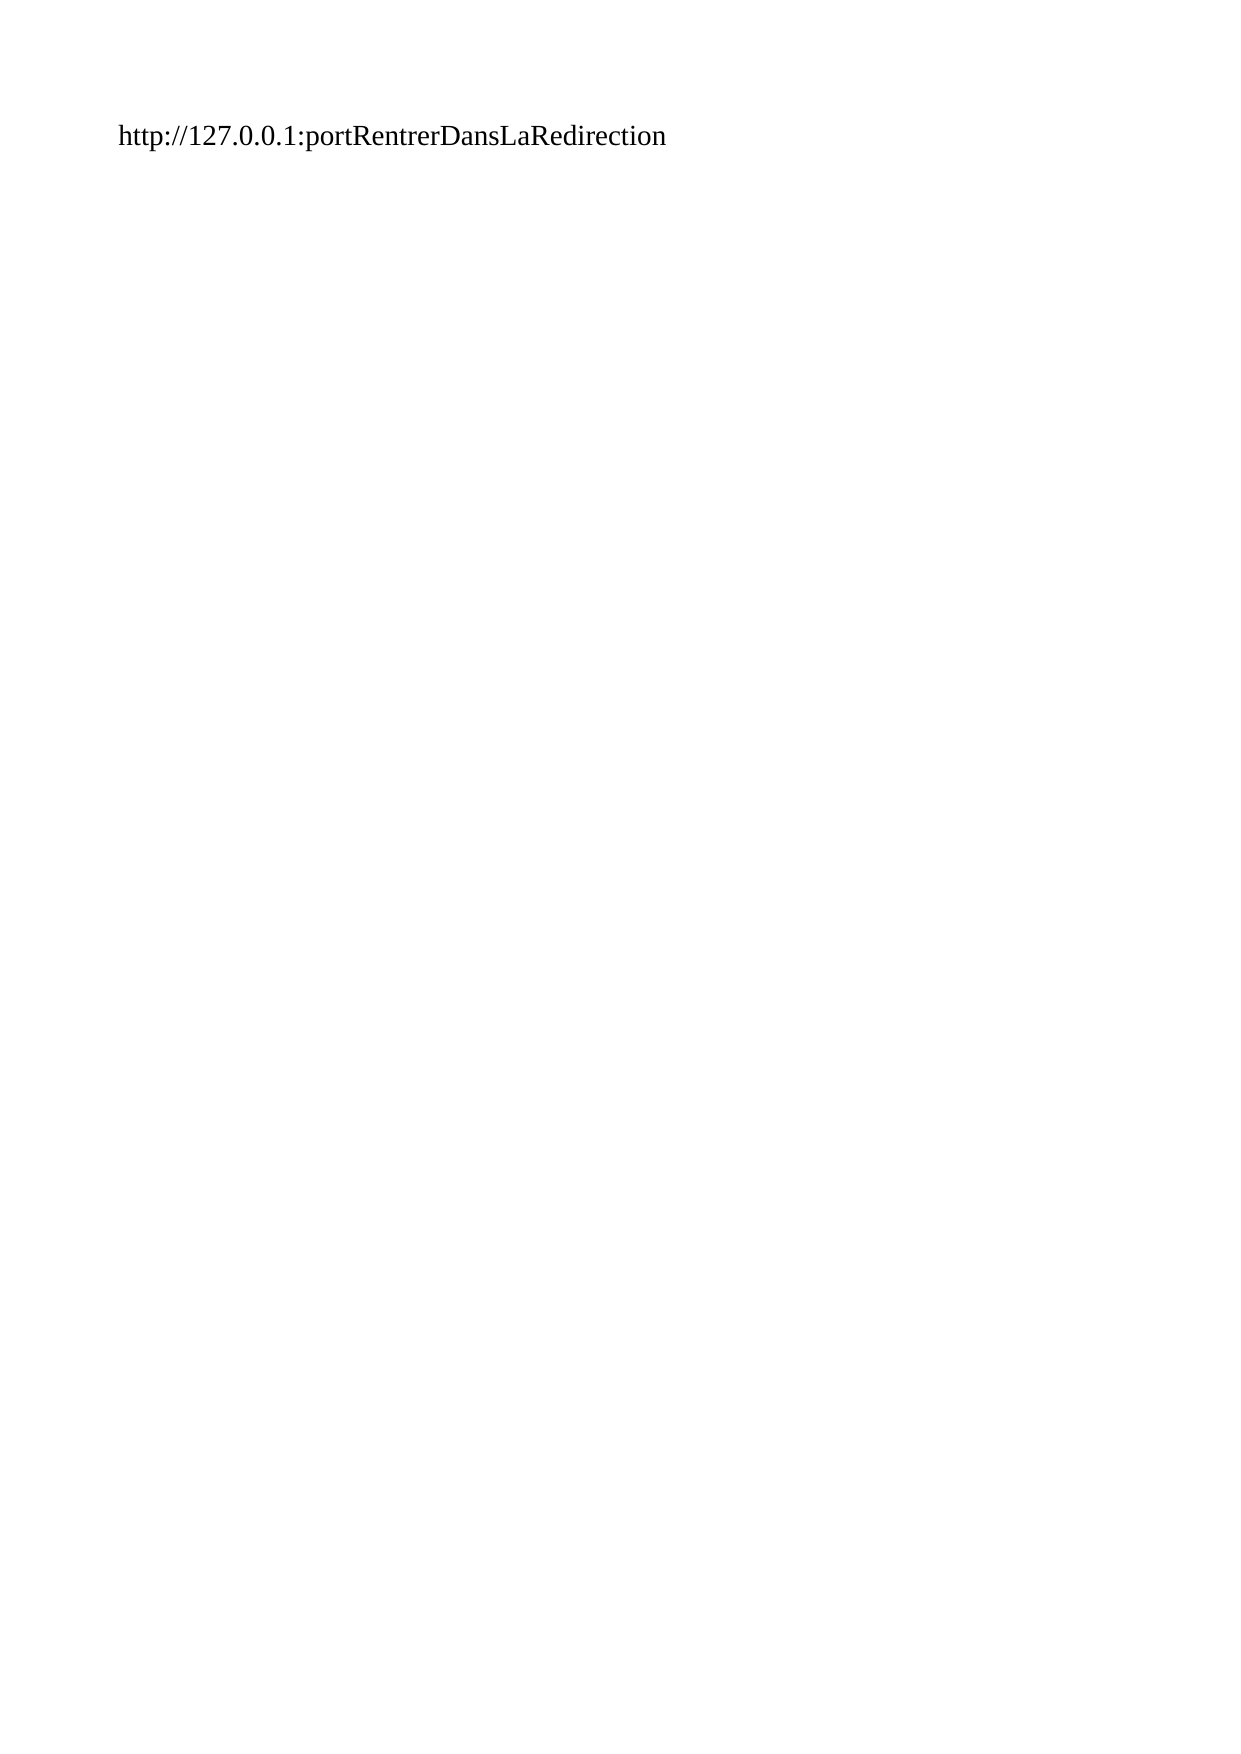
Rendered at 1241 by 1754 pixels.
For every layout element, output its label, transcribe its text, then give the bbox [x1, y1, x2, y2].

text http://127.0.0.1:portRentrerDansLaRedirection [118, 118, 1122, 152]
